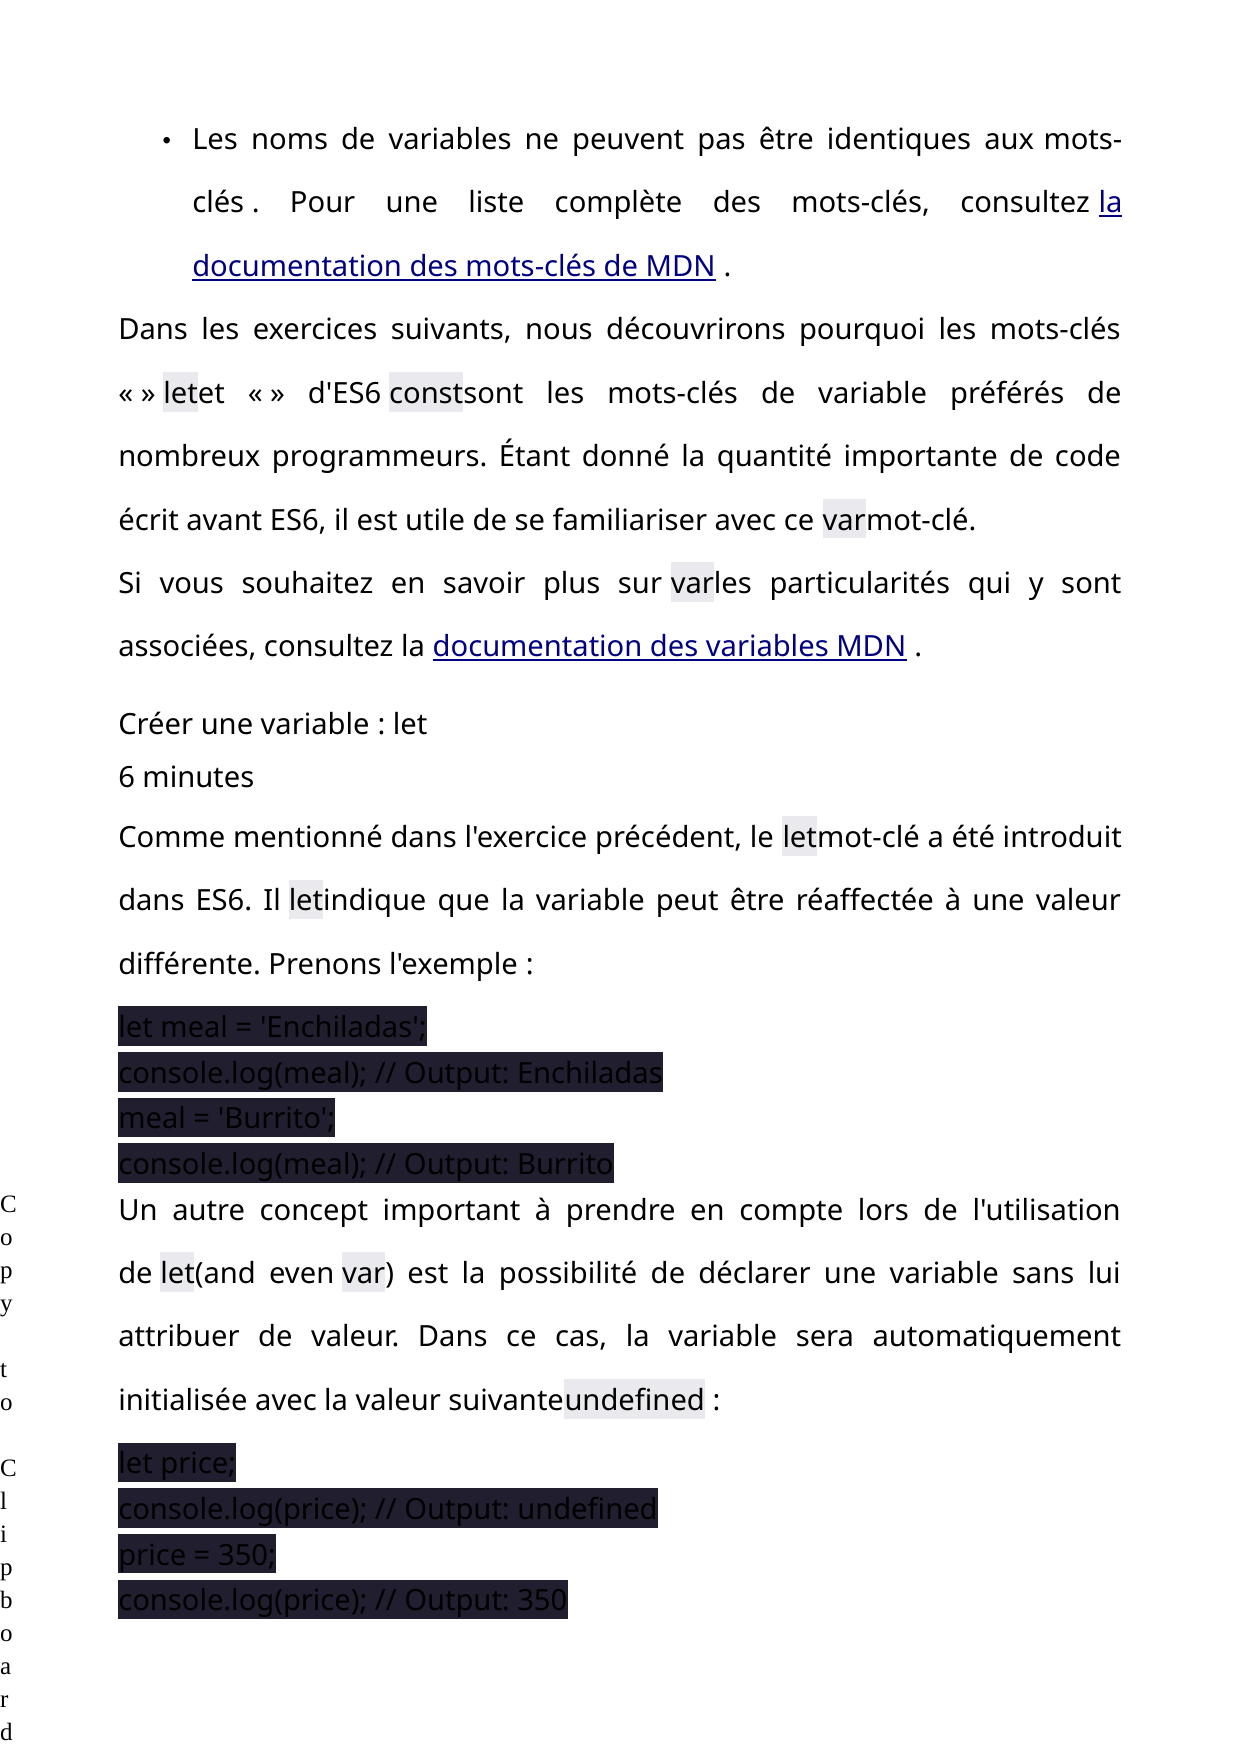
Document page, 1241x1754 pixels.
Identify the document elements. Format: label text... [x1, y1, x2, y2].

text console.log(meal); // Output: Enchiladas [118, 1052, 1122, 1092]
list Les noms de variables ne peuvent pas être identiques aux mots-clés . Pour une liste complète des mots-clés, consultez la documentation des mots-clés de MDN . [162, 118, 1122, 285]
text Dans les exercices suivants, nous découvrirons pourquoi les mots-clés « » letet « » d'ES6 constsont les mots-clés de variable préférés de nombreux programmeurs. Étant donné la quantité importante de code écrit avant ES6, il est utile de se familiariser avec ce varmot-clé. [118, 308, 1122, 538]
text console.log(price); // Output: undefined [118, 1488, 1122, 1528]
text console.log(price); // Output: 350 [118, 1579, 1122, 1619]
text 6 minutes [118, 756, 1122, 796]
text Si vous souhaitez en savoir plus sur varles particularités qui y sont associées, consultez la documentation des variables MDN . [118, 562, 1122, 665]
text Comme mentionné dans l'exercice précédent, le letmot-clé a été introduit dans ES6. Il letindique que la variable peut être réaffectée à une valeur différente. Prenons l'exemple : [118, 816, 1122, 983]
text meal = 'Burrito'; [118, 1098, 1122, 1137]
subtitle Créer une variable : let [118, 704, 1122, 743]
text price = 350; [118, 1534, 1122, 1573]
text let meal = 'Enchiladas'; [118, 1006, 1122, 1046]
text Un autre concept important à prendre en compte lors de l'utilisation de let(and even var) est la possibilité de déclarer une variable sans lui attribuer de valeur. Dans ce cas, la variable sera automatiquement initialisée avec la valeur suivanteundefined : [118, 1189, 1122, 1419]
text let price; [118, 1443, 1122, 1482]
text console.log(meal); // Output: Burrito [118, 1143, 1122, 1183]
